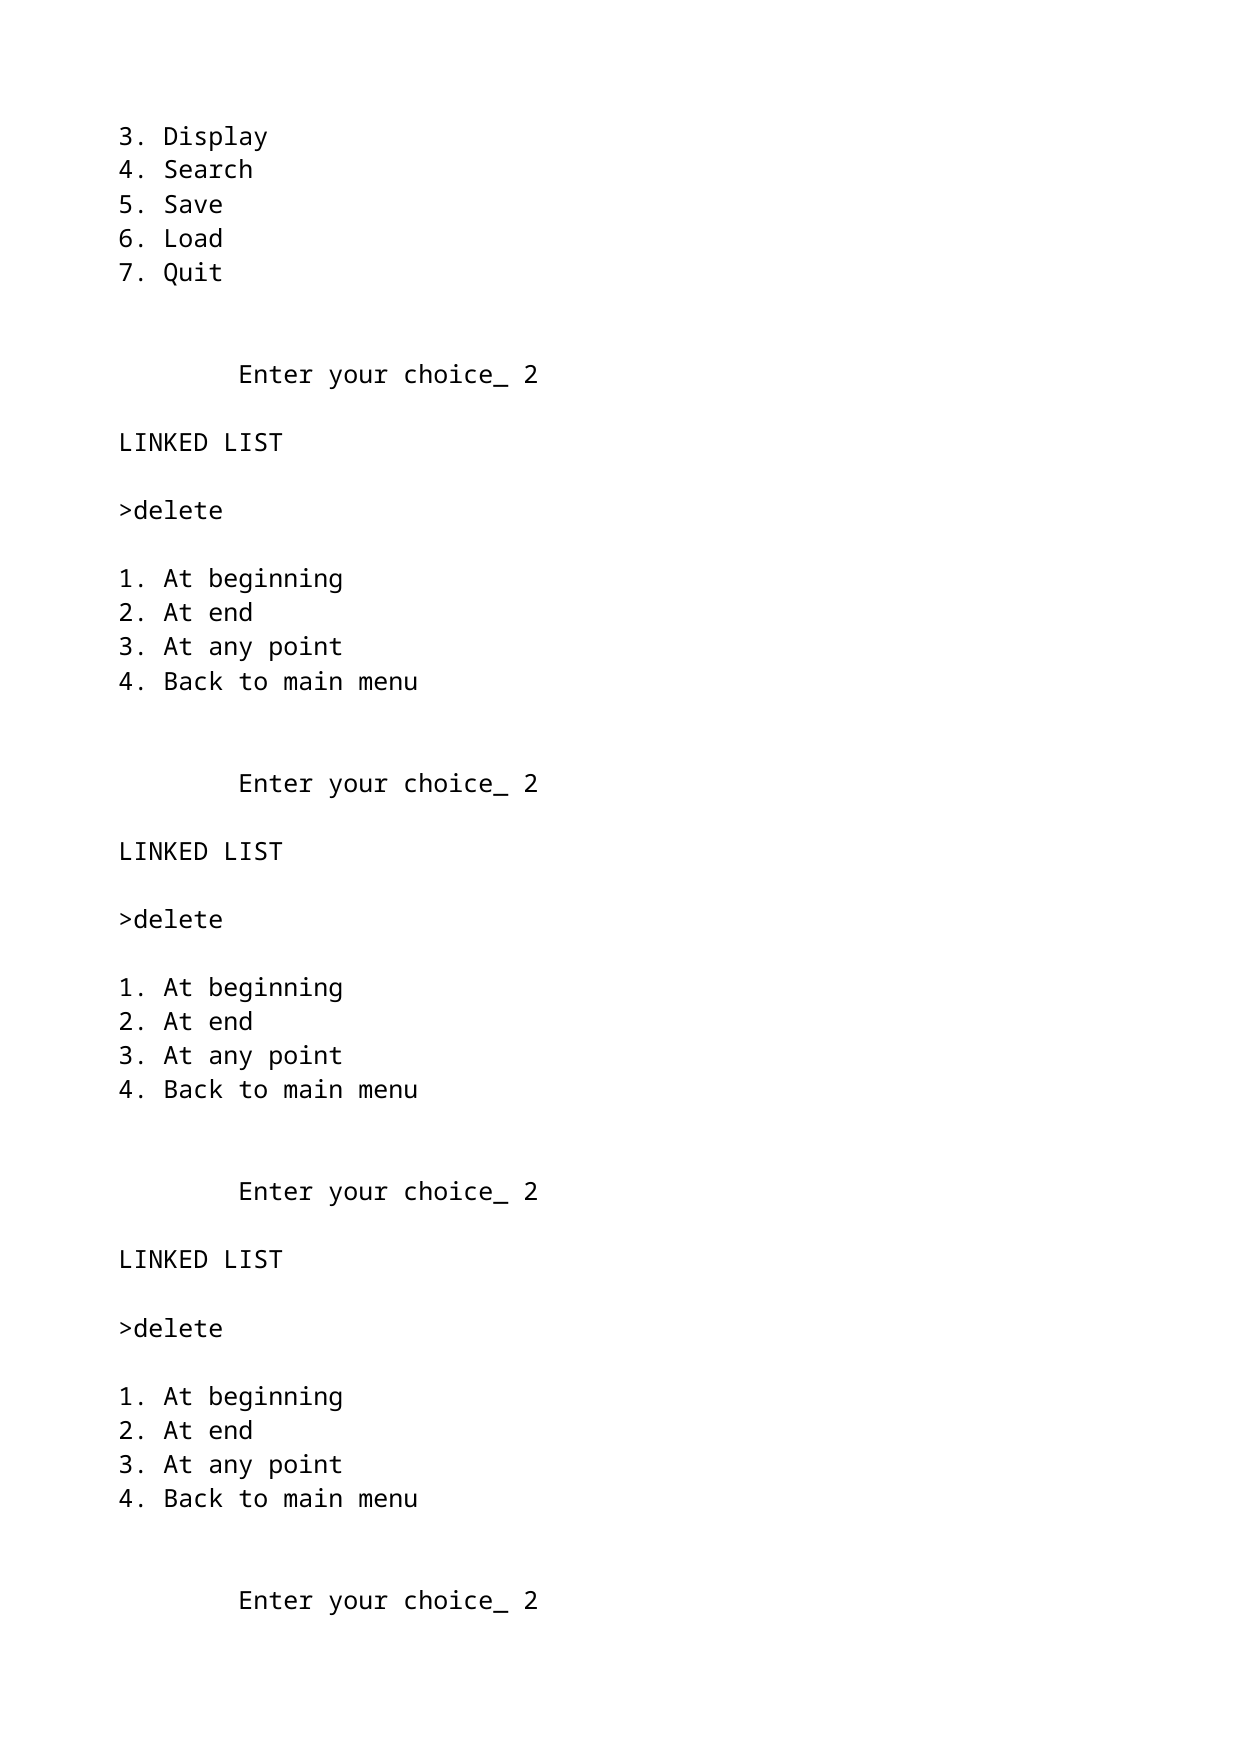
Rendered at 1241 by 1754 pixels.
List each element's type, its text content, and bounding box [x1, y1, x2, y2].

text 4. Back to main menu [118, 663, 1122, 697]
text 3. Display [118, 118, 1122, 152]
text LINKED LIST [118, 833, 1122, 867]
text LINKED LIST [118, 1242, 1122, 1276]
text LINKED LIST [118, 425, 1122, 459]
text 2. At end [118, 595, 1122, 629]
text 5. Save [118, 186, 1122, 220]
text 1. At beginning [118, 1378, 1122, 1412]
text 7. Quit [118, 254, 1122, 288]
text 4. Back to main menu [118, 1072, 1122, 1106]
text >delete [118, 902, 1122, 936]
text Enter your choice_ 2 [118, 1583, 1122, 1617]
text 2. At end [118, 1412, 1122, 1447]
text 4. Search [118, 152, 1122, 186]
text Enter your choice_ 2 [118, 1174, 1122, 1208]
text >delete [118, 1310, 1122, 1344]
text 6. Load [118, 220, 1122, 254]
text 3. At any point [118, 1038, 1122, 1072]
text Enter your choice_ 2 [118, 357, 1122, 391]
text 2. At end [118, 1004, 1122, 1038]
text Enter your choice_ 2 [118, 765, 1122, 799]
text >delete [118, 493, 1122, 527]
text 3. At any point [118, 629, 1122, 663]
text 1. At beginning [118, 561, 1122, 595]
text 3. At any point [118, 1447, 1122, 1481]
text 4. Back to main menu [118, 1481, 1122, 1515]
text 1. At beginning [118, 970, 1122, 1004]
